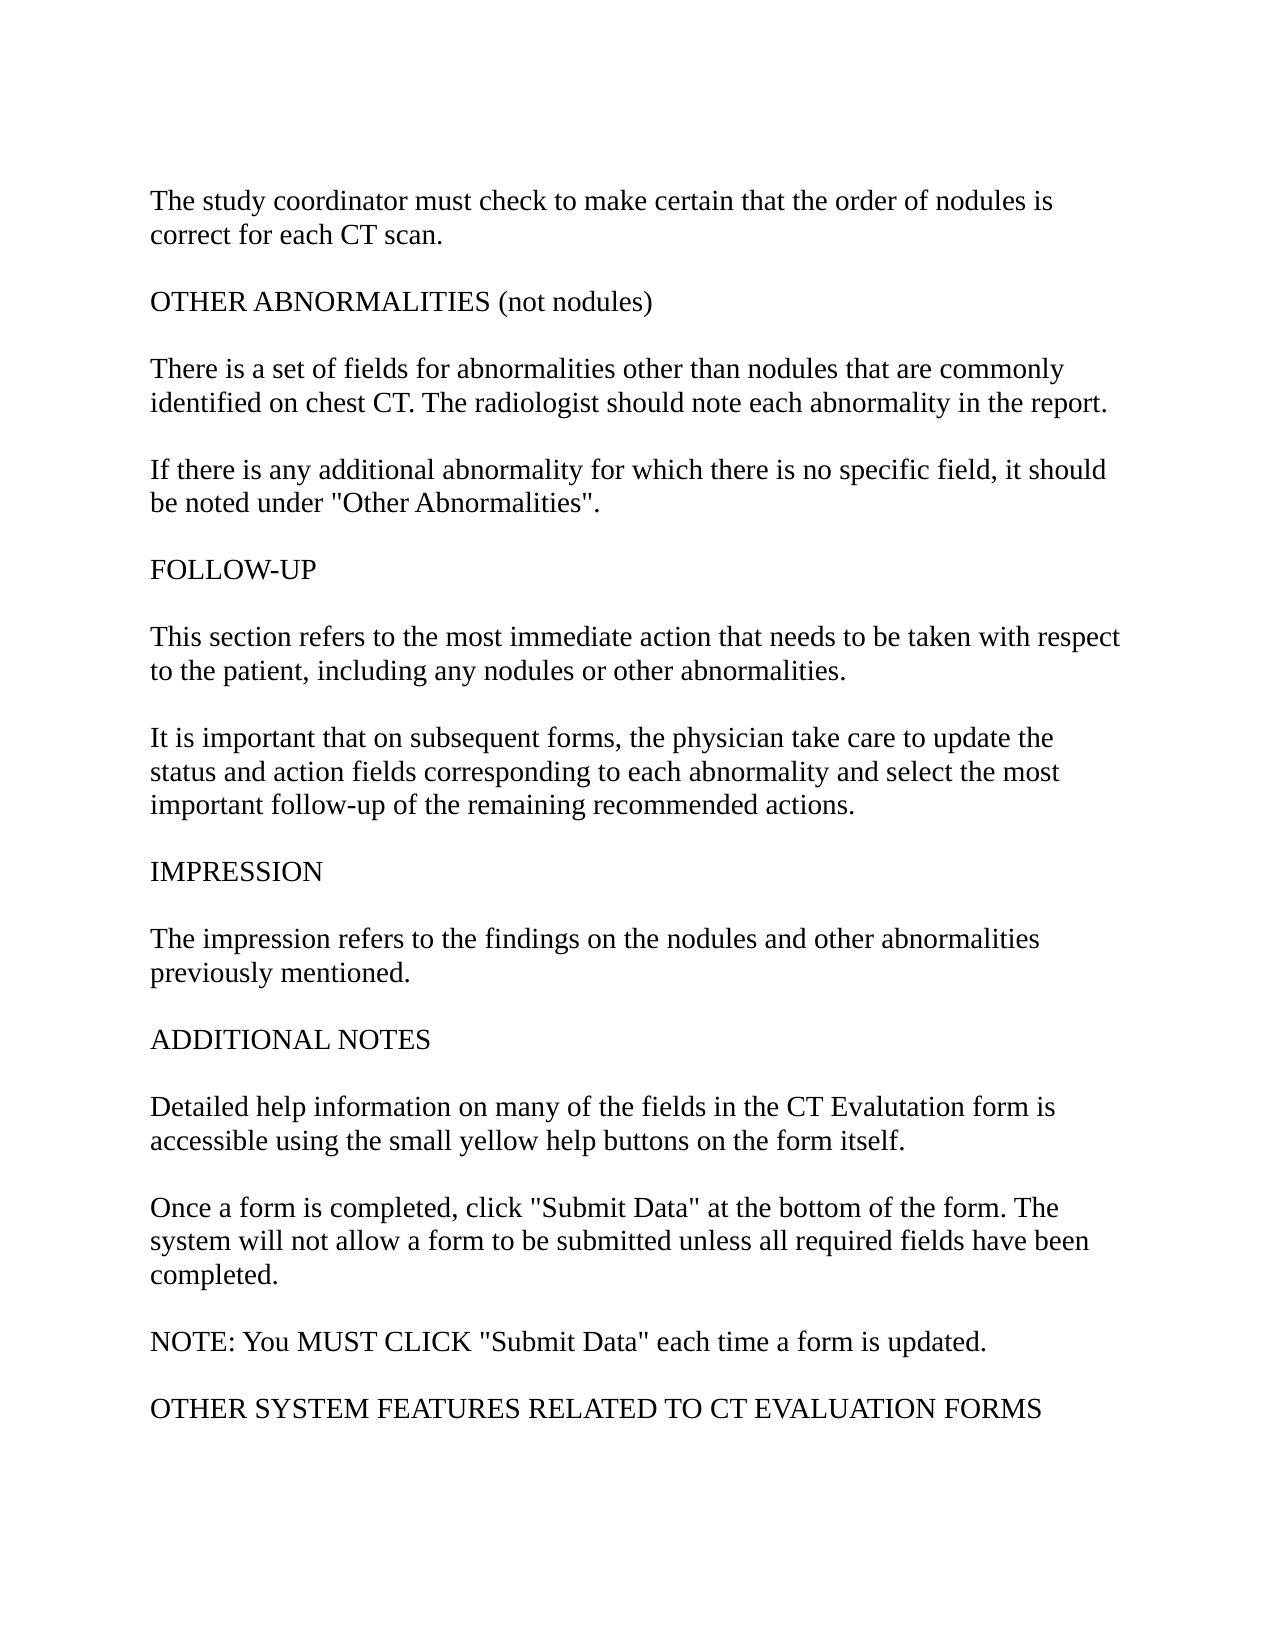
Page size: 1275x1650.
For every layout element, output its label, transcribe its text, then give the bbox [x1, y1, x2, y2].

text The impression refers to the findings on the nodules and other abnormalities previously mentioned. [150, 921, 1125, 988]
text The study coordinator must check to make certain that the order of nodules is correct for each CT scan. [150, 183, 1125, 251]
text FOLLOW-UP [150, 552, 1125, 586]
text Detailed help information on many of the fields in the CT Evalutation form is accessible using the small yellow help buttons on the form itself. [150, 1089, 1125, 1156]
text Once a form is completed, click "Submit Data" at the bottom of the form. The system will not allow a form to be submitted unless all required fields have been completed. [150, 1190, 1125, 1290]
text There is a set of fields for abnormalities other than nodules that are commonly identified on chest CT. The radiologist should note each abnormality in the report. [150, 351, 1125, 418]
text OTHER SYSTEM FEATURES RELATED TO CT EVALUATION FORMS [150, 1391, 1125, 1424]
text ADDITIONAL NOTES [150, 1022, 1125, 1056]
text This section refers to the most immediate action that needs to be taken with respect to the patient, including any nodules or other abnormalities. [150, 619, 1125, 687]
text OTHER ABNORMALITIES (not nodules) [150, 284, 1125, 318]
text NOTE: You MUST CLICK "Submit Data" each time a form is updated. [150, 1324, 1125, 1357]
text If there is any additional abnormality for which there is no specific field, it should be noted under "Other Abnormalities". [150, 452, 1125, 519]
text It is important that on subsequent forms, the physician take care to update the status and action fields corresponding to each abnormality and select the most important follow-up of the remaining recommended actions. [150, 720, 1125, 821]
text IMPRESSION [150, 854, 1125, 888]
